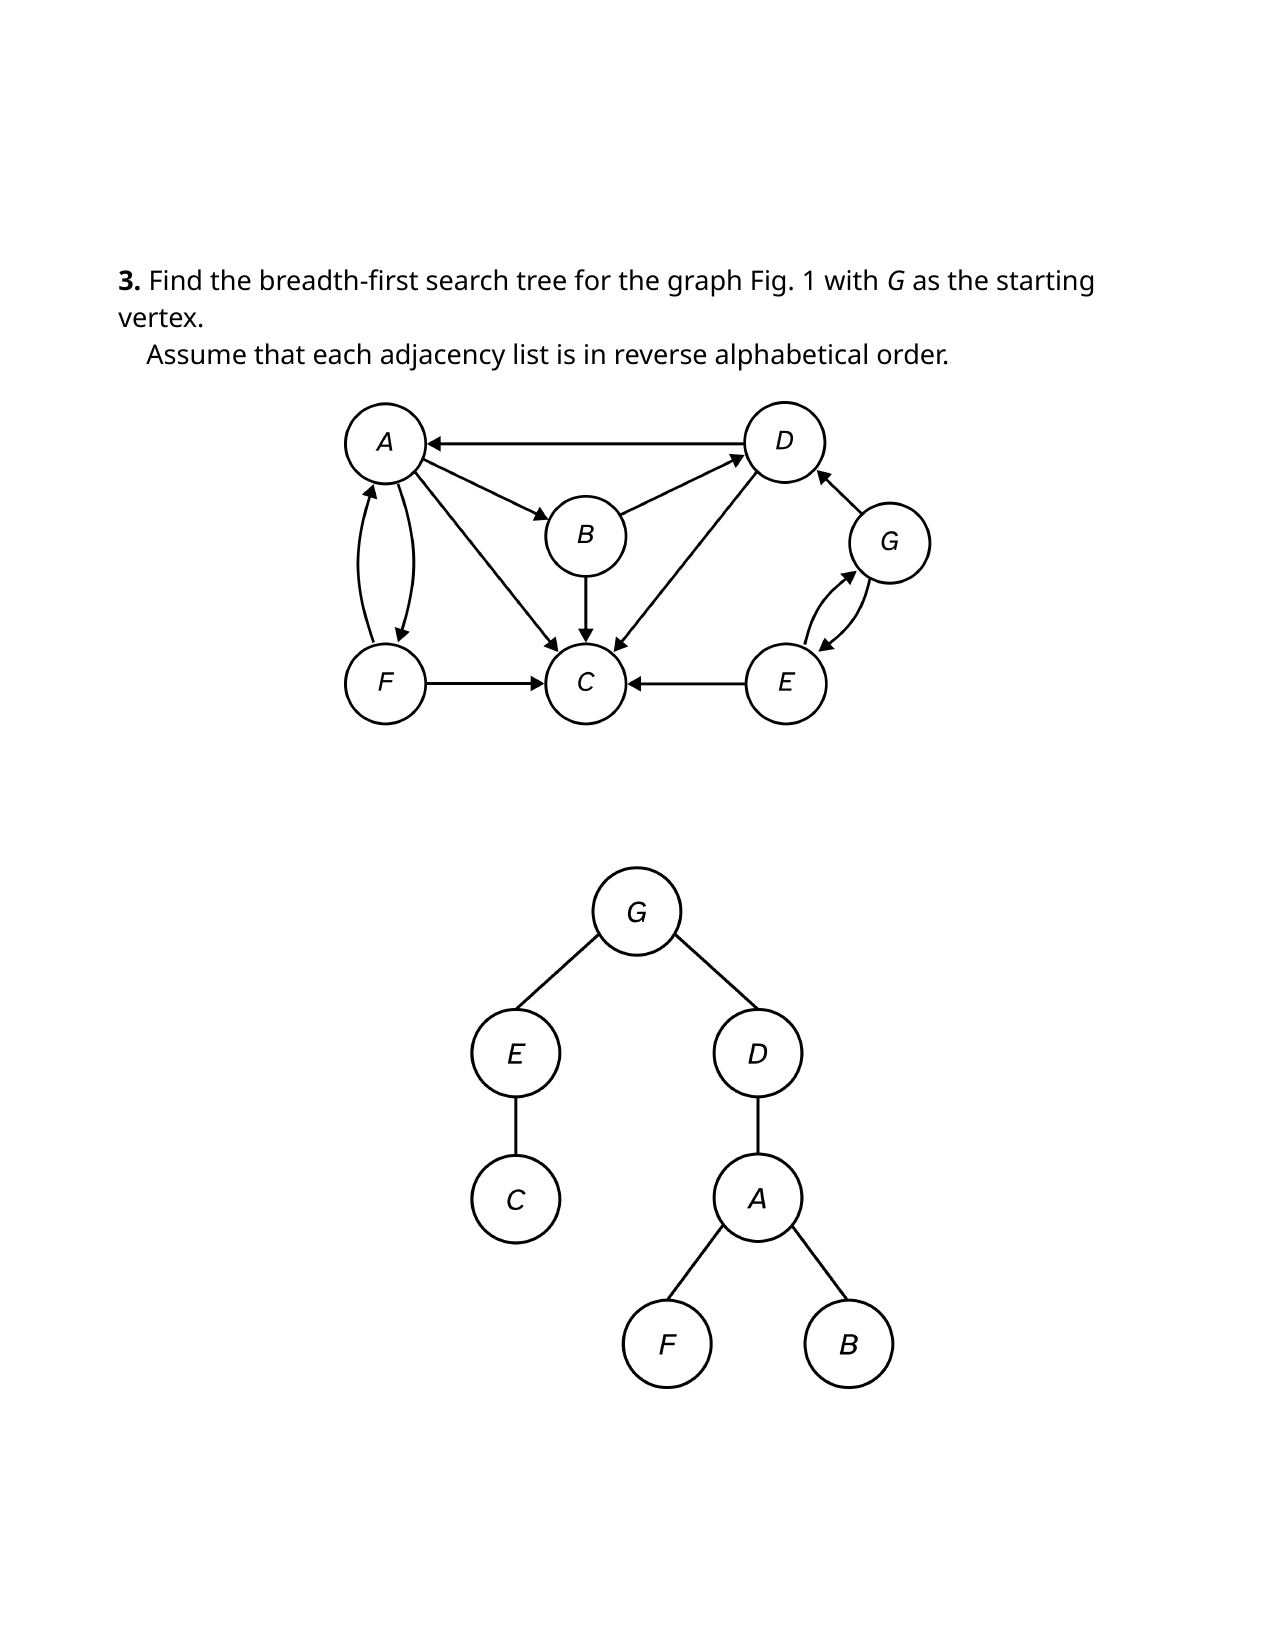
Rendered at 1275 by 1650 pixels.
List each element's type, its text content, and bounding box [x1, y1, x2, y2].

picture [337, 854, 938, 1410]
text 3. Find the breadth-first search tree for the graph Fig. 1 with G as the starting vertex. [118, 262, 1157, 336]
picture [337, 394, 938, 732]
text Assume that each adjacency list is in reverse alphabetical order. [118, 336, 1157, 372]
